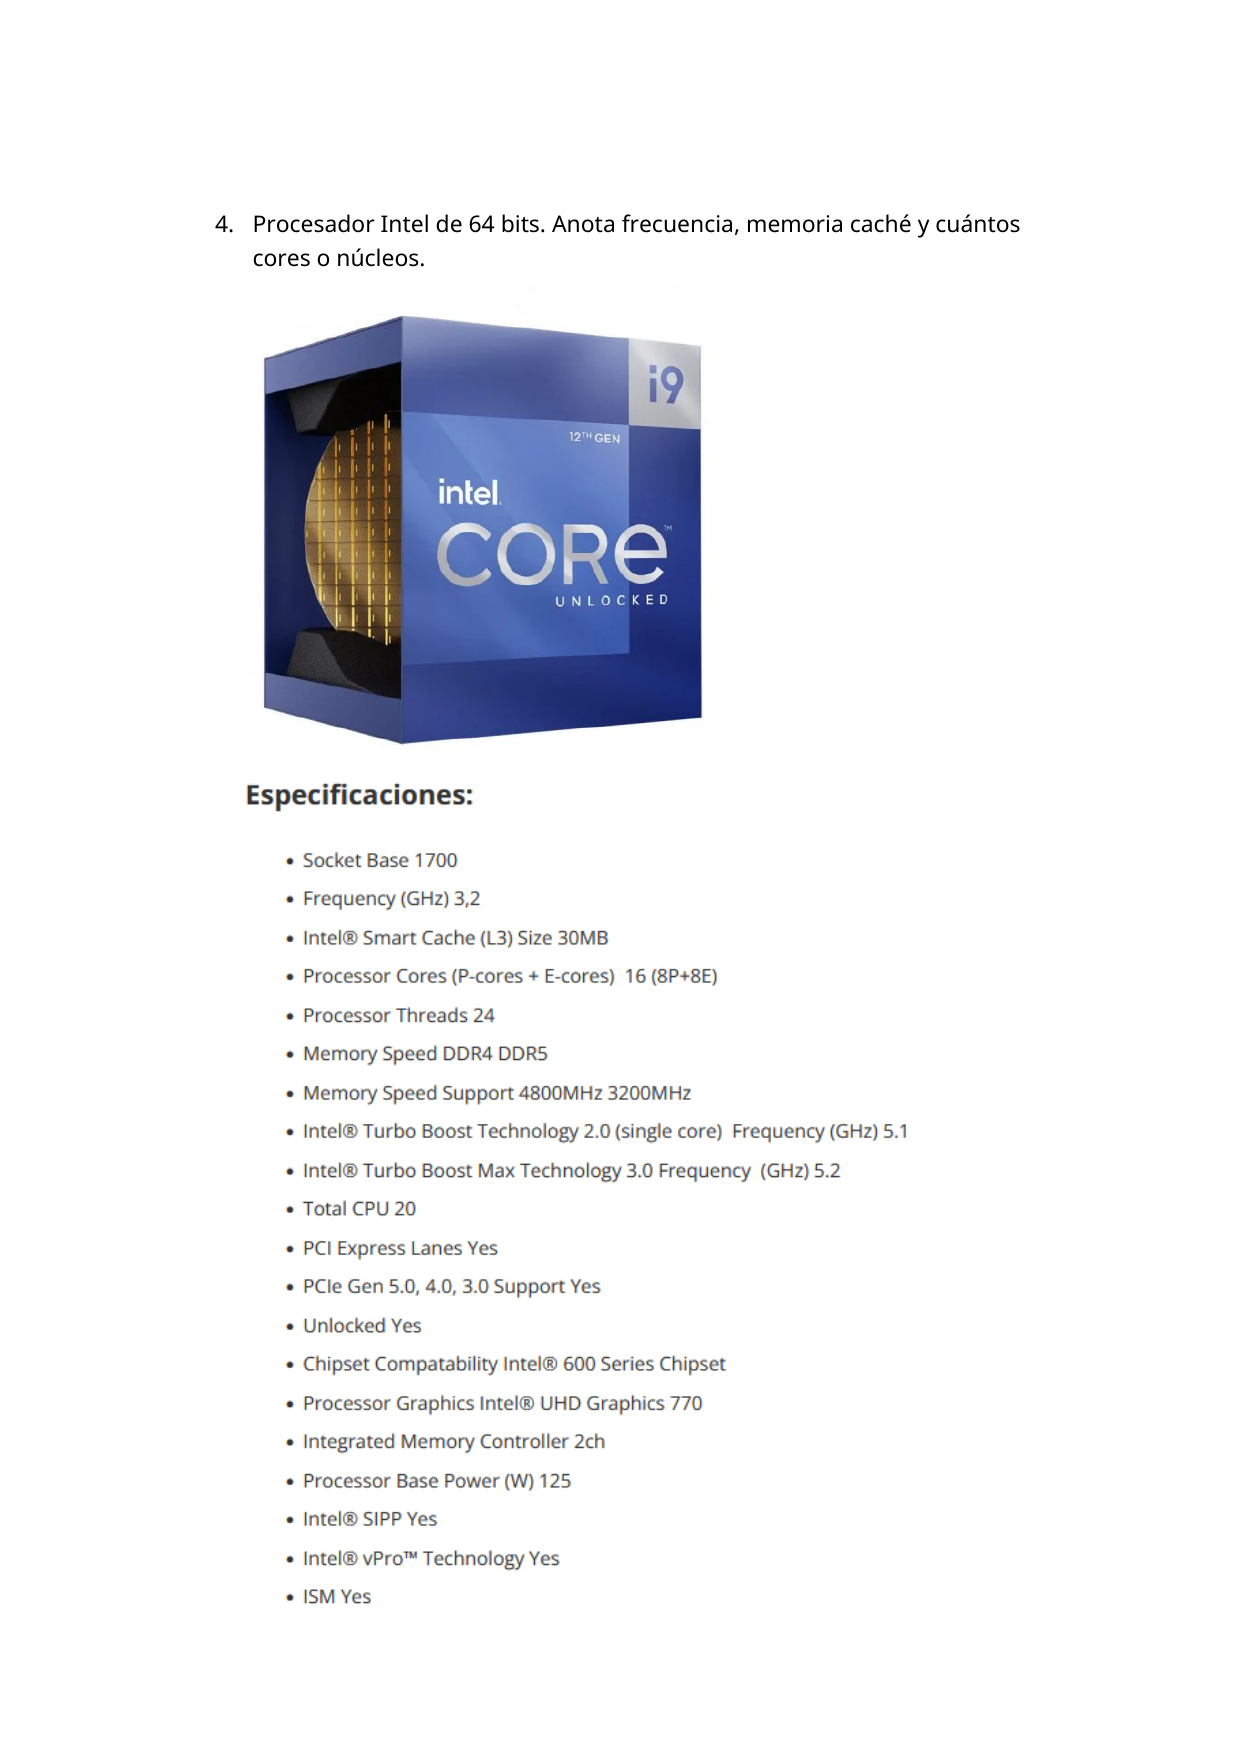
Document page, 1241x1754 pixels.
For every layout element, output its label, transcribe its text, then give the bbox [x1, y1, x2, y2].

picture [233, 286, 928, 1617]
list Procesador Intel de 64 bits. Anota frecuencia, memoria caché y cuántos cores o núcleos. [215, 208, 1063, 273]
